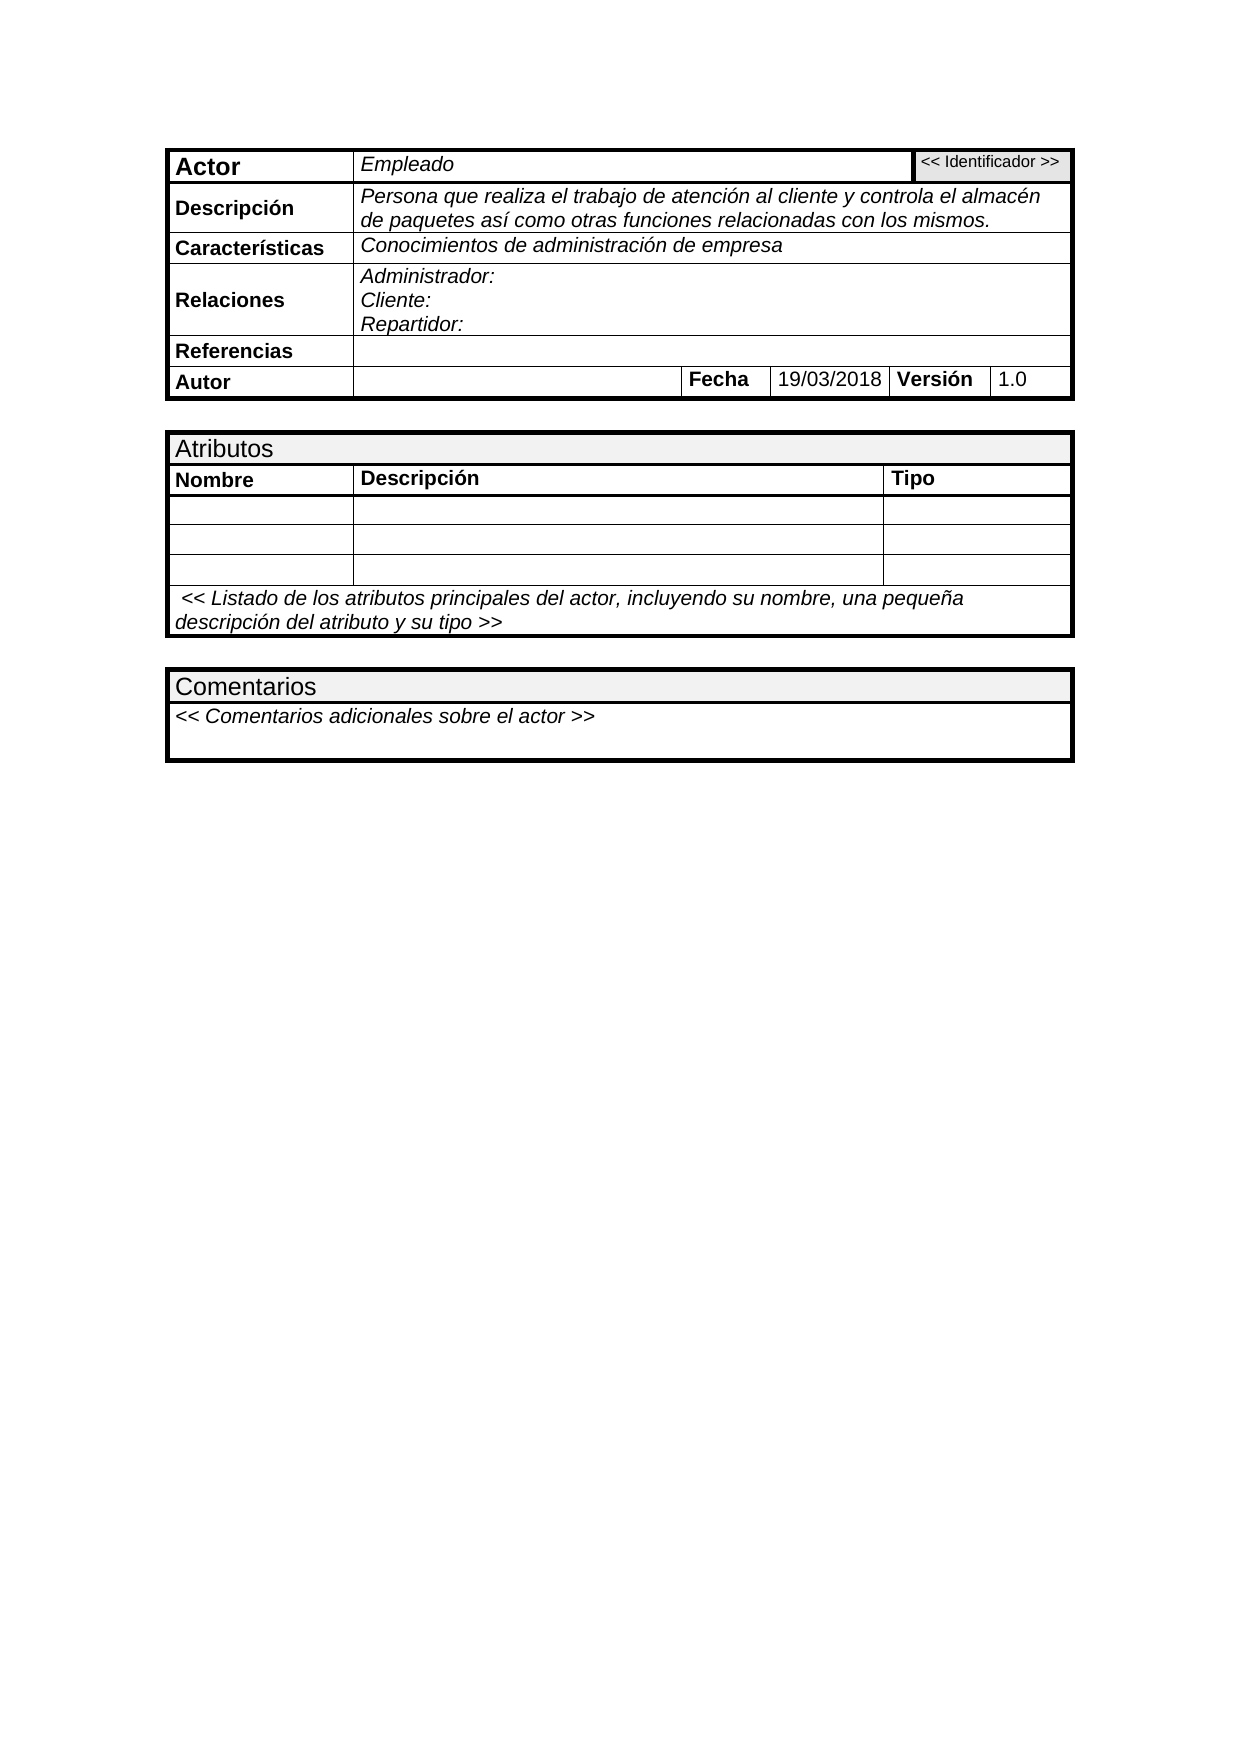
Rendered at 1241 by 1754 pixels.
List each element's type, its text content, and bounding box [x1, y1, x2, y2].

table_cell [354, 555, 883, 585]
table_cell Referencias [170, 336, 353, 366]
table_cell << Listado de los atributos principales del actor, incluyendo su nombre, una pequeña descripción del atributo y su tipo >> [170, 586, 1070, 634]
table_cell Persona que realiza el trabajo de atención al cliente y controla el almacén de paquetes así como otras funciones relacionadas con los mismos. [354, 184, 1070, 232]
table_cell Autor [170, 367, 353, 396]
table_cell [354, 497, 883, 524]
table_header Comentarios [170, 672, 1070, 701]
table_cell [170, 555, 353, 585]
table_cell 1.0 [991, 367, 1070, 396]
table_cell Conocimientos de administración de empresa [354, 233, 1070, 262]
table_cell [884, 497, 1070, 524]
table_cell 19/03/2018 [771, 367, 889, 396]
table_cell Versión [890, 367, 990, 396]
table_header Actor [170, 152, 353, 181]
table_cell [884, 555, 1070, 585]
table_cell << Comentarios adicionales sobre el actor >> [170, 704, 1070, 758]
table_cell Tipo [884, 466, 1070, 493]
table_cell [354, 525, 883, 554]
table_cell Fecha [682, 367, 770, 396]
table_cell Descripción [170, 184, 353, 232]
table_cell [354, 336, 1070, 366]
table_cell [170, 497, 353, 524]
table_header Empleado [354, 152, 911, 181]
table_cell [354, 367, 681, 396]
table_cell Nombre [170, 466, 353, 493]
table_cell [170, 525, 353, 554]
table_header << Identificador >> [916, 152, 1070, 181]
table_header Atributos [170, 435, 1070, 463]
table_cell [884, 525, 1070, 554]
table_cell Relaciones [170, 264, 353, 335]
table_cell Administrador: Cliente: Repartidor: [354, 264, 1070, 335]
table_cell Descripción [354, 466, 883, 493]
table_cell Características [170, 233, 353, 262]
